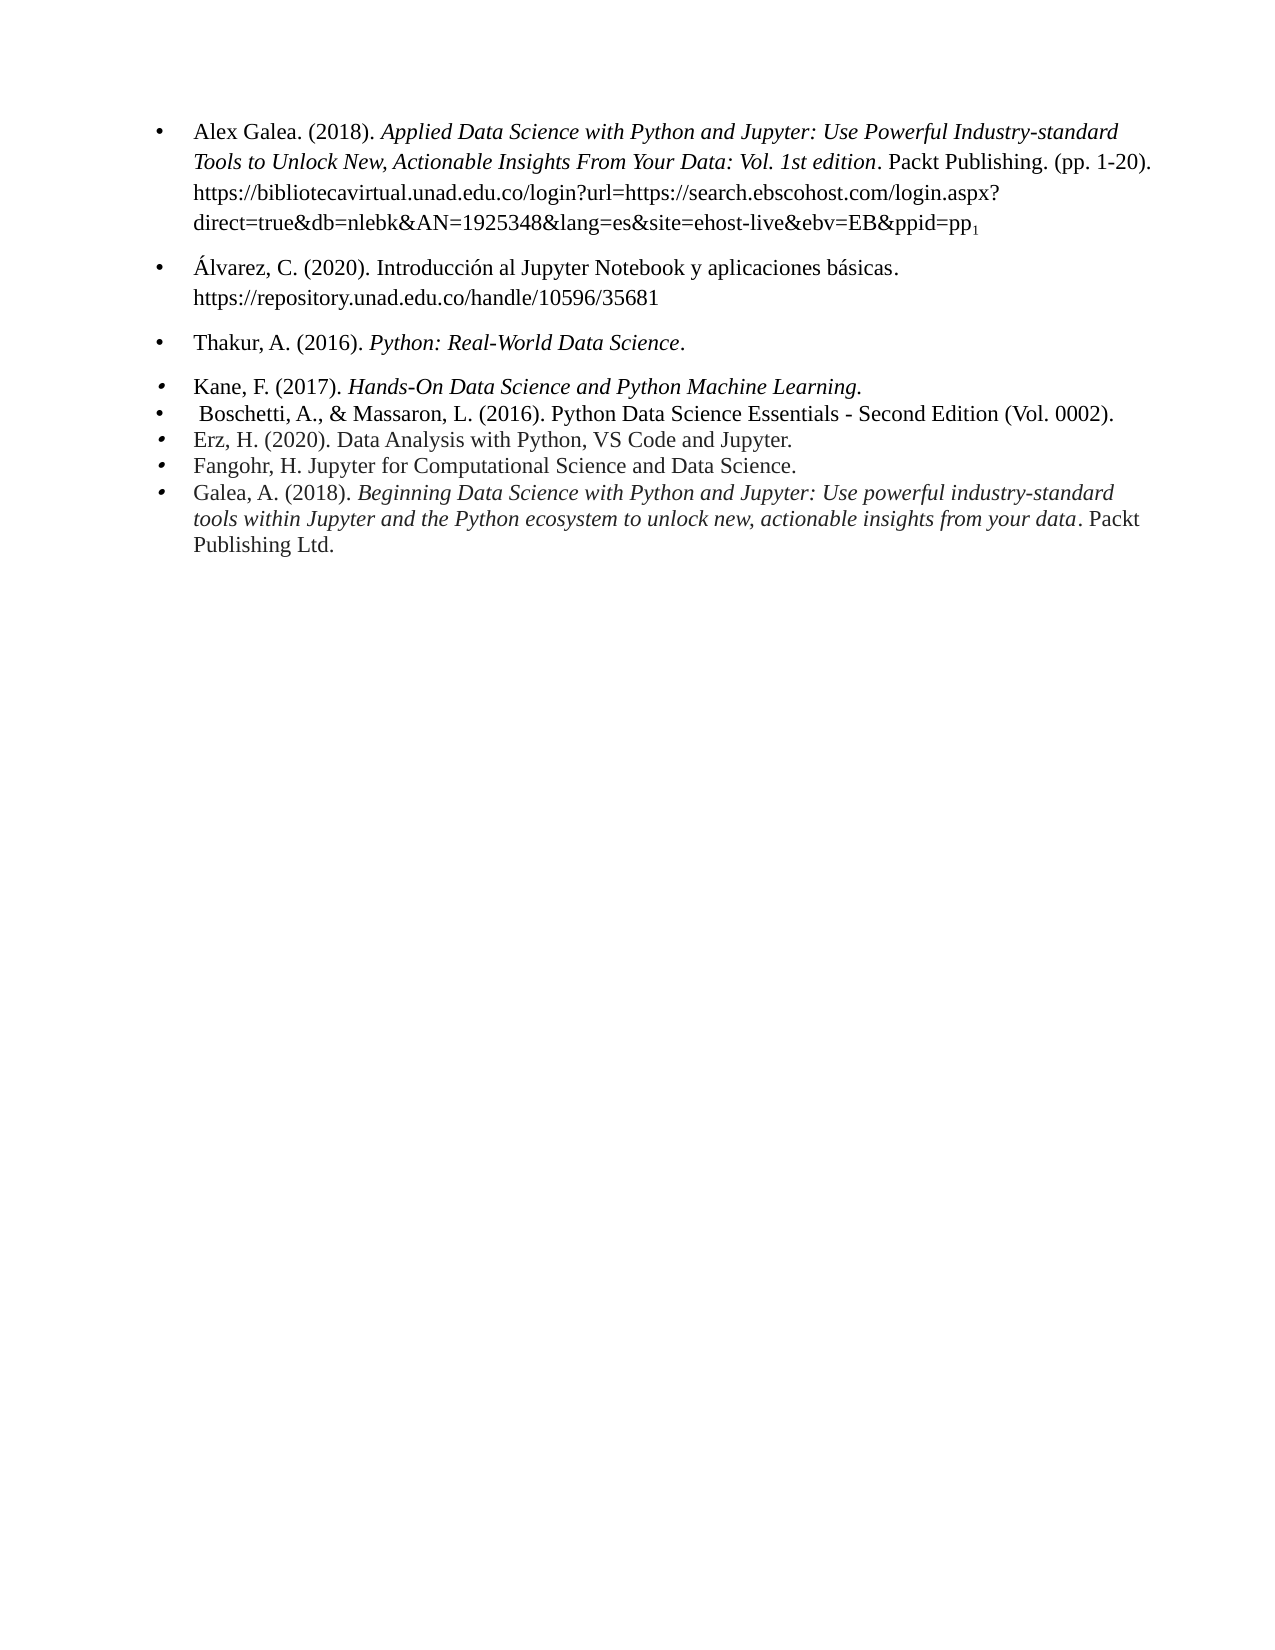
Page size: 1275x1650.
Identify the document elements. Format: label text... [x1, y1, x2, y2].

list Kane, F. (2017). Hands-On Data Science and Python Machine Learning. [156, 373, 1157, 400]
list Álvarez, C. (2020). Introducción al Jupyter Notebook y aplicaciones básicas. https://repository.unad.edu.co/handle/10596/35681 [156, 253, 1157, 310]
list Galea, A. (2018). Beginning Data Science with Python and Jupyter: Use powerful industry-standard tools within Jupyter and the Python ecosystem to unlock new, actionable insights from your data. Packt Publishing Ltd. [156, 479, 1157, 558]
list Fangohr, H. Jupyter for Computational Science and Data Science. [156, 452, 1157, 479]
list Thakur, A. (2016). Python: Real-World Data Science. [156, 328, 1157, 355]
list Erz, H. (2020). Data Analysis with Python, VS Code and Jupyter. [156, 426, 1157, 452]
list Alex Galea. (2018). Applied Data Science with Python and Jupyter: Use Powerful Industry-standard Tools to Unlock New, Actionable Insights From Your Data: Vol. 1st edition. Packt Publishing. (pp. 1-20). https://bibliotecavirtual.unad.edu.co/login?url=https://search.ebscohost.com/login.aspx?direct=true&db=nlebk&AN=1925348&lang=es&site=ehost-live&ebv=EB&ppid=pp₁ [156, 118, 1157, 235]
list Boschetti, A., & Massaron, L. (2016). Python Data Science Essentials - Second Edition (Vol. 0002). [156, 400, 1157, 426]
